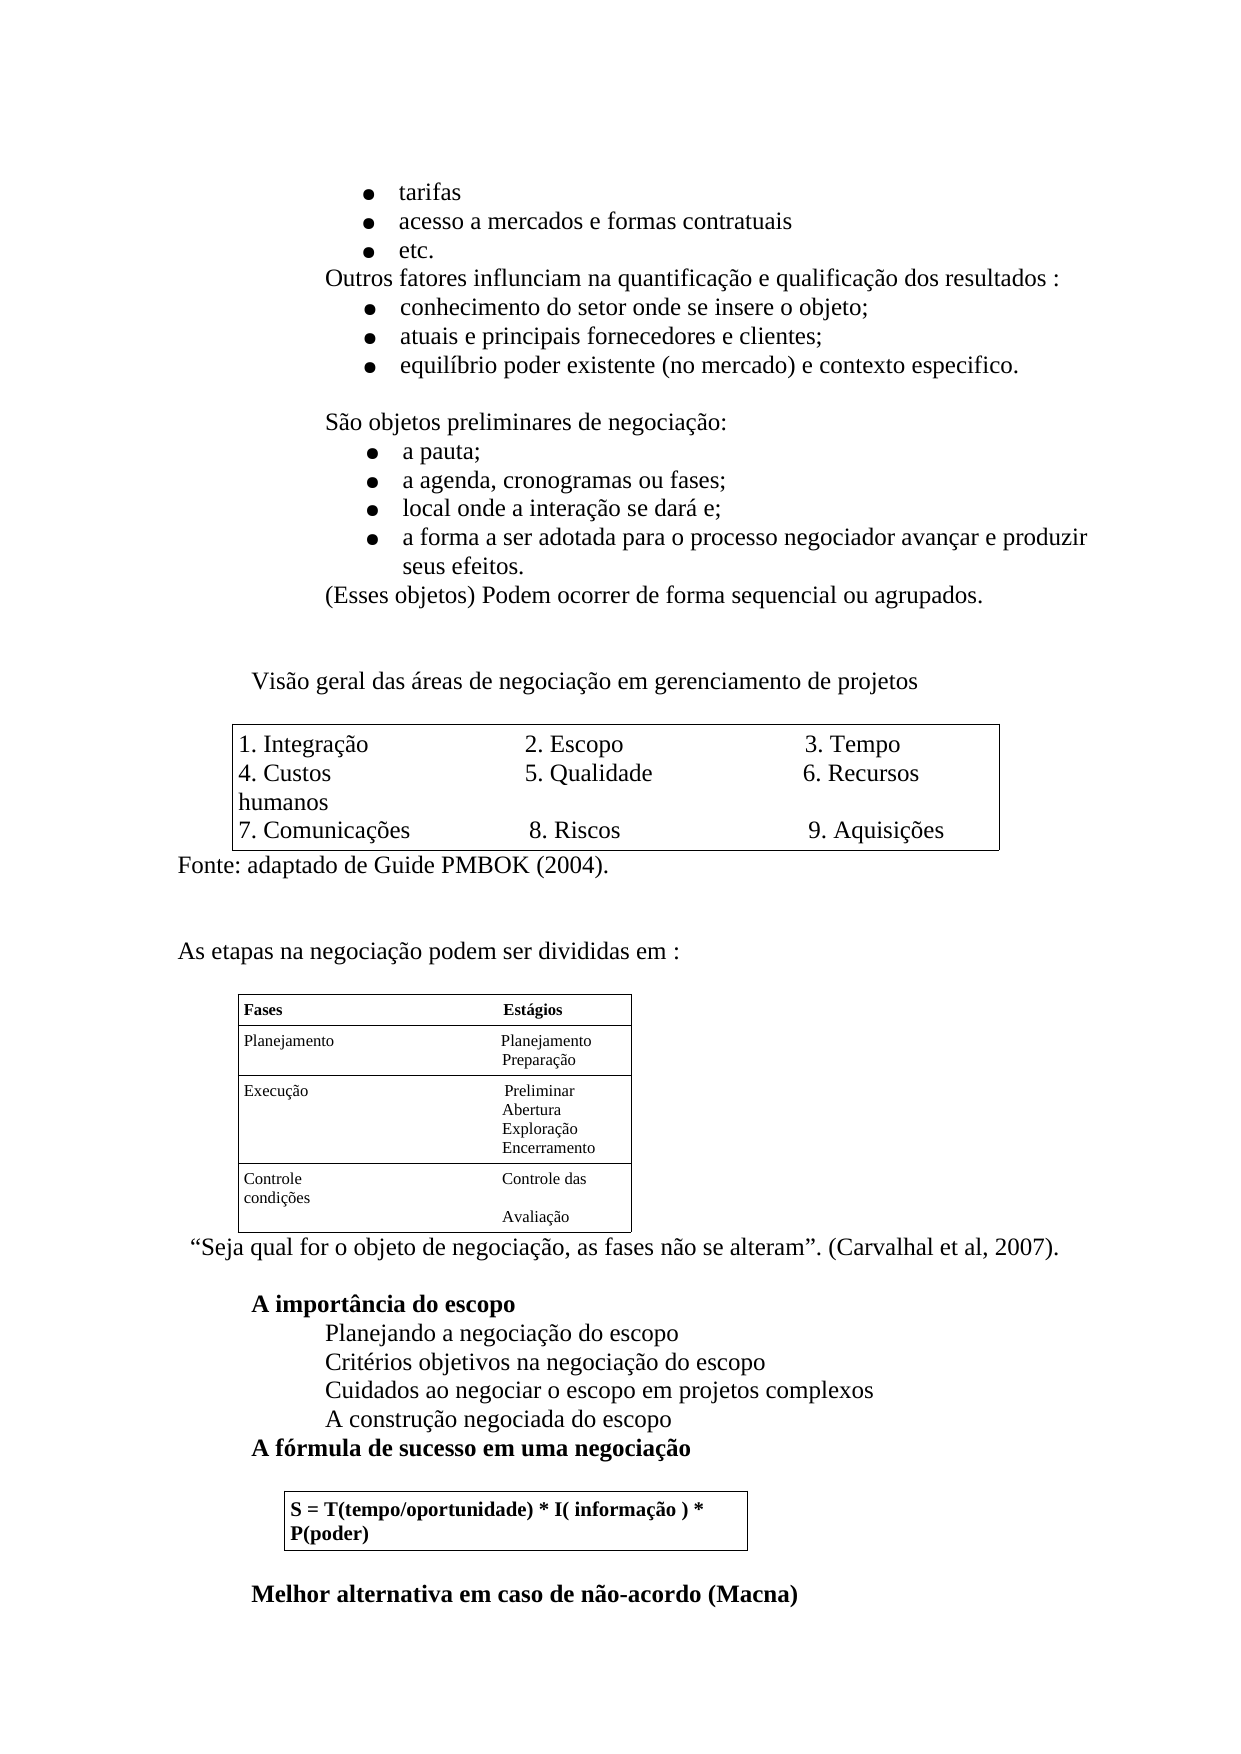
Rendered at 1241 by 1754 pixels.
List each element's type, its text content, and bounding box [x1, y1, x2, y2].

list a forma a ser adotada para o processo negociador avançar e produzir seus efeitos. [365, 522, 1122, 580]
text Critérios objetivos na negociação do escopo [177, 1347, 1122, 1376]
list a agenda, cronogramas ou fases; [365, 465, 1122, 493]
text Cuidados ao negociar o escopo em projetos complexos [177, 1376, 1122, 1404]
table_cell Execução Preliminar Abertura Exploração Encerramento [239, 1076, 631, 1163]
list tarifas [361, 177, 1122, 206]
text Visão geral das áreas de negociação em gerenciamento de projetos [177, 666, 1122, 695]
text (Esses objetos) Podem ocorrer de forma sequencial ou agrupados. [177, 580, 1122, 608]
table_header S = T(tempo/oportunidade) * I( informação ) * P(poder) [285, 1492, 747, 1550]
list conhecimento do setor onde se insere o objeto; [362, 292, 1122, 321]
list atuais e principais fornecedores e clientes; [362, 321, 1122, 350]
text São objetos preliminares de negociação: [177, 407, 1122, 436]
text A fórmula de sucesso em uma negociação [177, 1433, 1122, 1462]
text A importância do escopo [177, 1289, 1122, 1318]
table_header 1. Integração 2. Escopo 3. Tempo 4. Custos 5. Qualidade 6. Recursos humanos 7. Comunicações 8. Riscos 9. Aquisições [233, 725, 999, 850]
text Fonte: adaptado de Guide PMBOK (2004). [177, 850, 1122, 879]
table_cell Planejamento Planejamento Preparação [239, 1026, 631, 1074]
list etc. [361, 235, 1122, 263]
list acesso a mercados e formas contratuais [361, 206, 1122, 235]
text Outros fatores influnciam na quantificação e qualificação dos resultados : [177, 263, 1122, 292]
list equilíbrio poder existente (no mercado) e contexto especifico. [362, 350, 1122, 378]
text Planejando a negociação do escopo [177, 1318, 1122, 1347]
list a pauta; [365, 436, 1122, 465]
list local onde a interação se dará e; [365, 493, 1122, 522]
table_header Fases Estágios [239, 995, 631, 1024]
text Melhor alternativa em caso de não-acordo (Macna) [177, 1579, 1122, 1608]
text As etapas na negociação podem ser divididas em : [177, 936, 1122, 965]
table_cell Controle Controle das condições Avaliação [239, 1164, 631, 1232]
text A construção negociada do escopo [177, 1404, 1122, 1433]
text “Seja qual for o objeto de negociação, as fases não se alteram”. (Carvalhal et al, 2007). [177, 1232, 1122, 1261]
